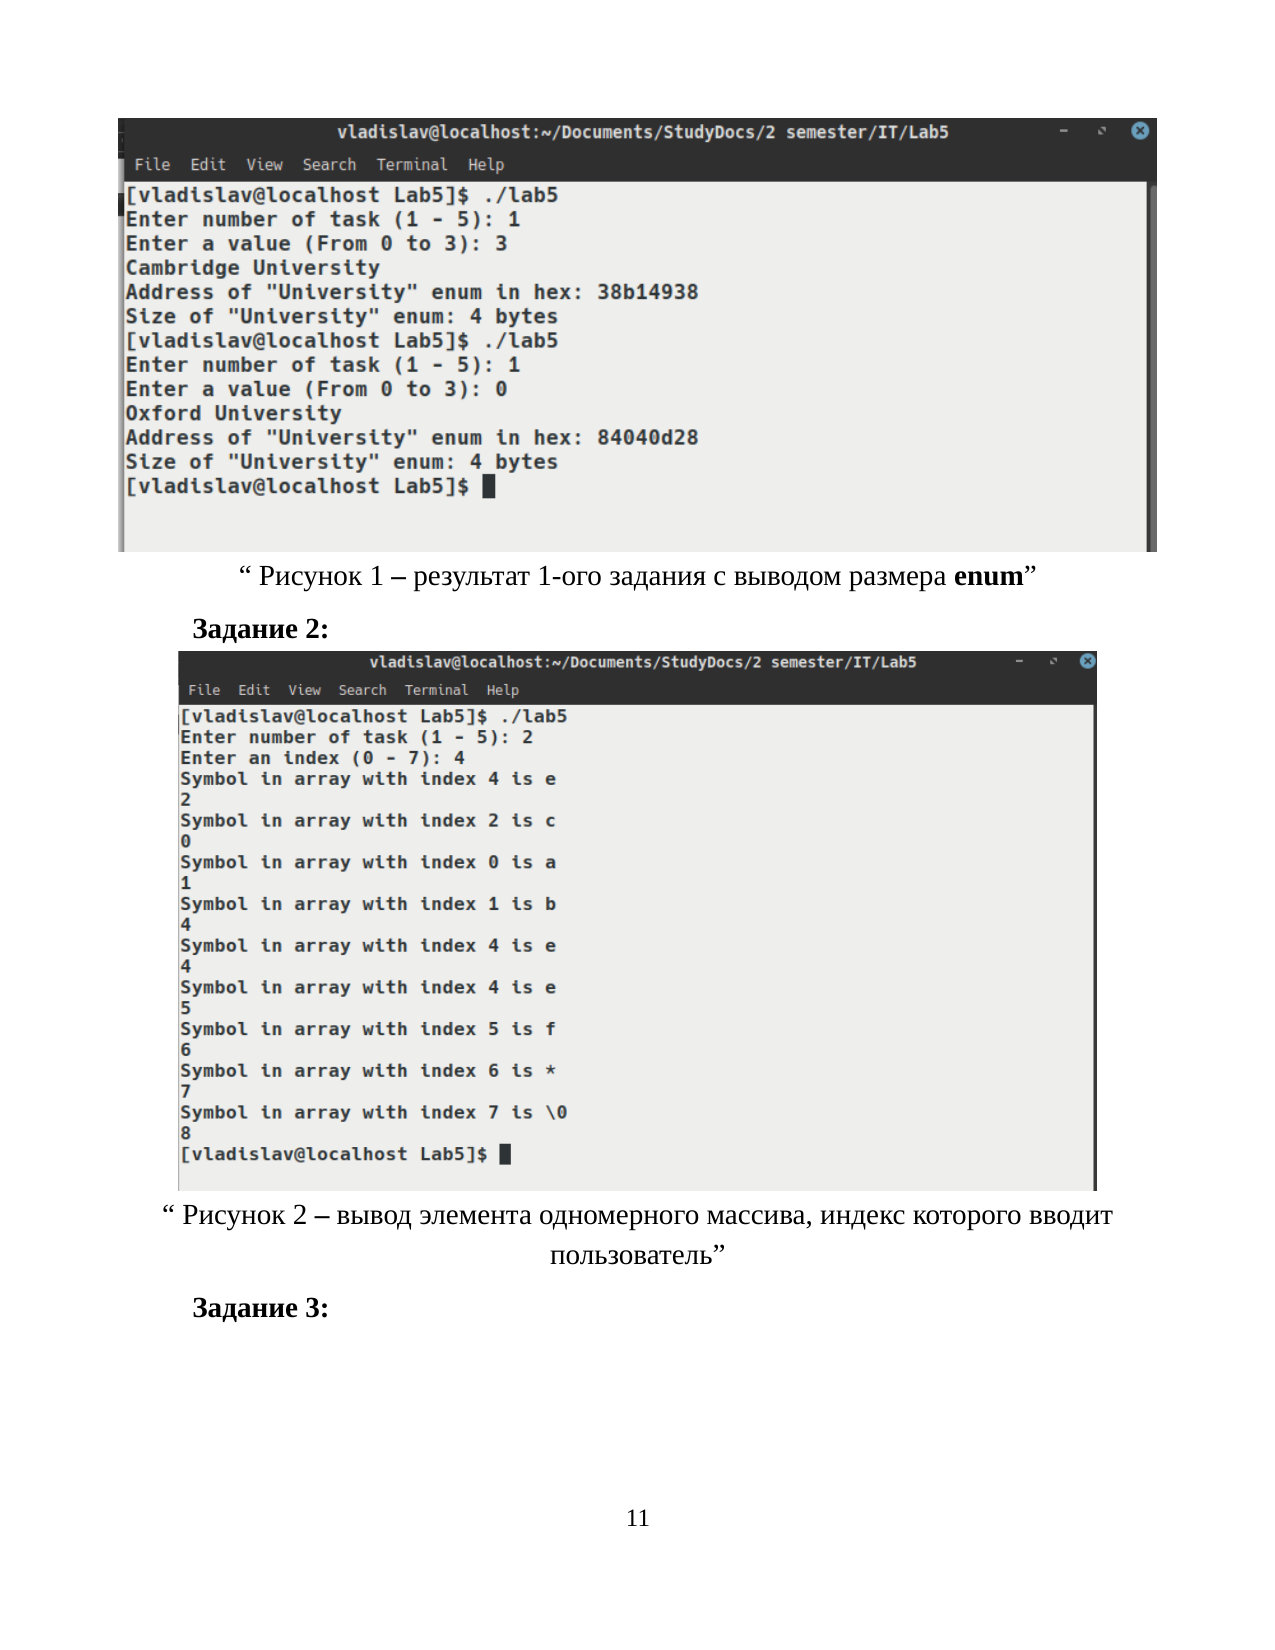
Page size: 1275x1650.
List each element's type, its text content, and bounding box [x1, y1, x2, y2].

picture [178, 651, 1097, 1191]
text “ Рисунок 1 – результат 1-ого задания с выводом размера enum” [118, 552, 1157, 592]
picture [118, 118, 1157, 552]
text Задание 2: [118, 611, 1157, 644]
text “ Рисунок 2 – вывод элемента одномерного массива, индекс которого вводит пользователь” [118, 663, 1157, 1271]
text Задание 3: [118, 1290, 1157, 1324]
